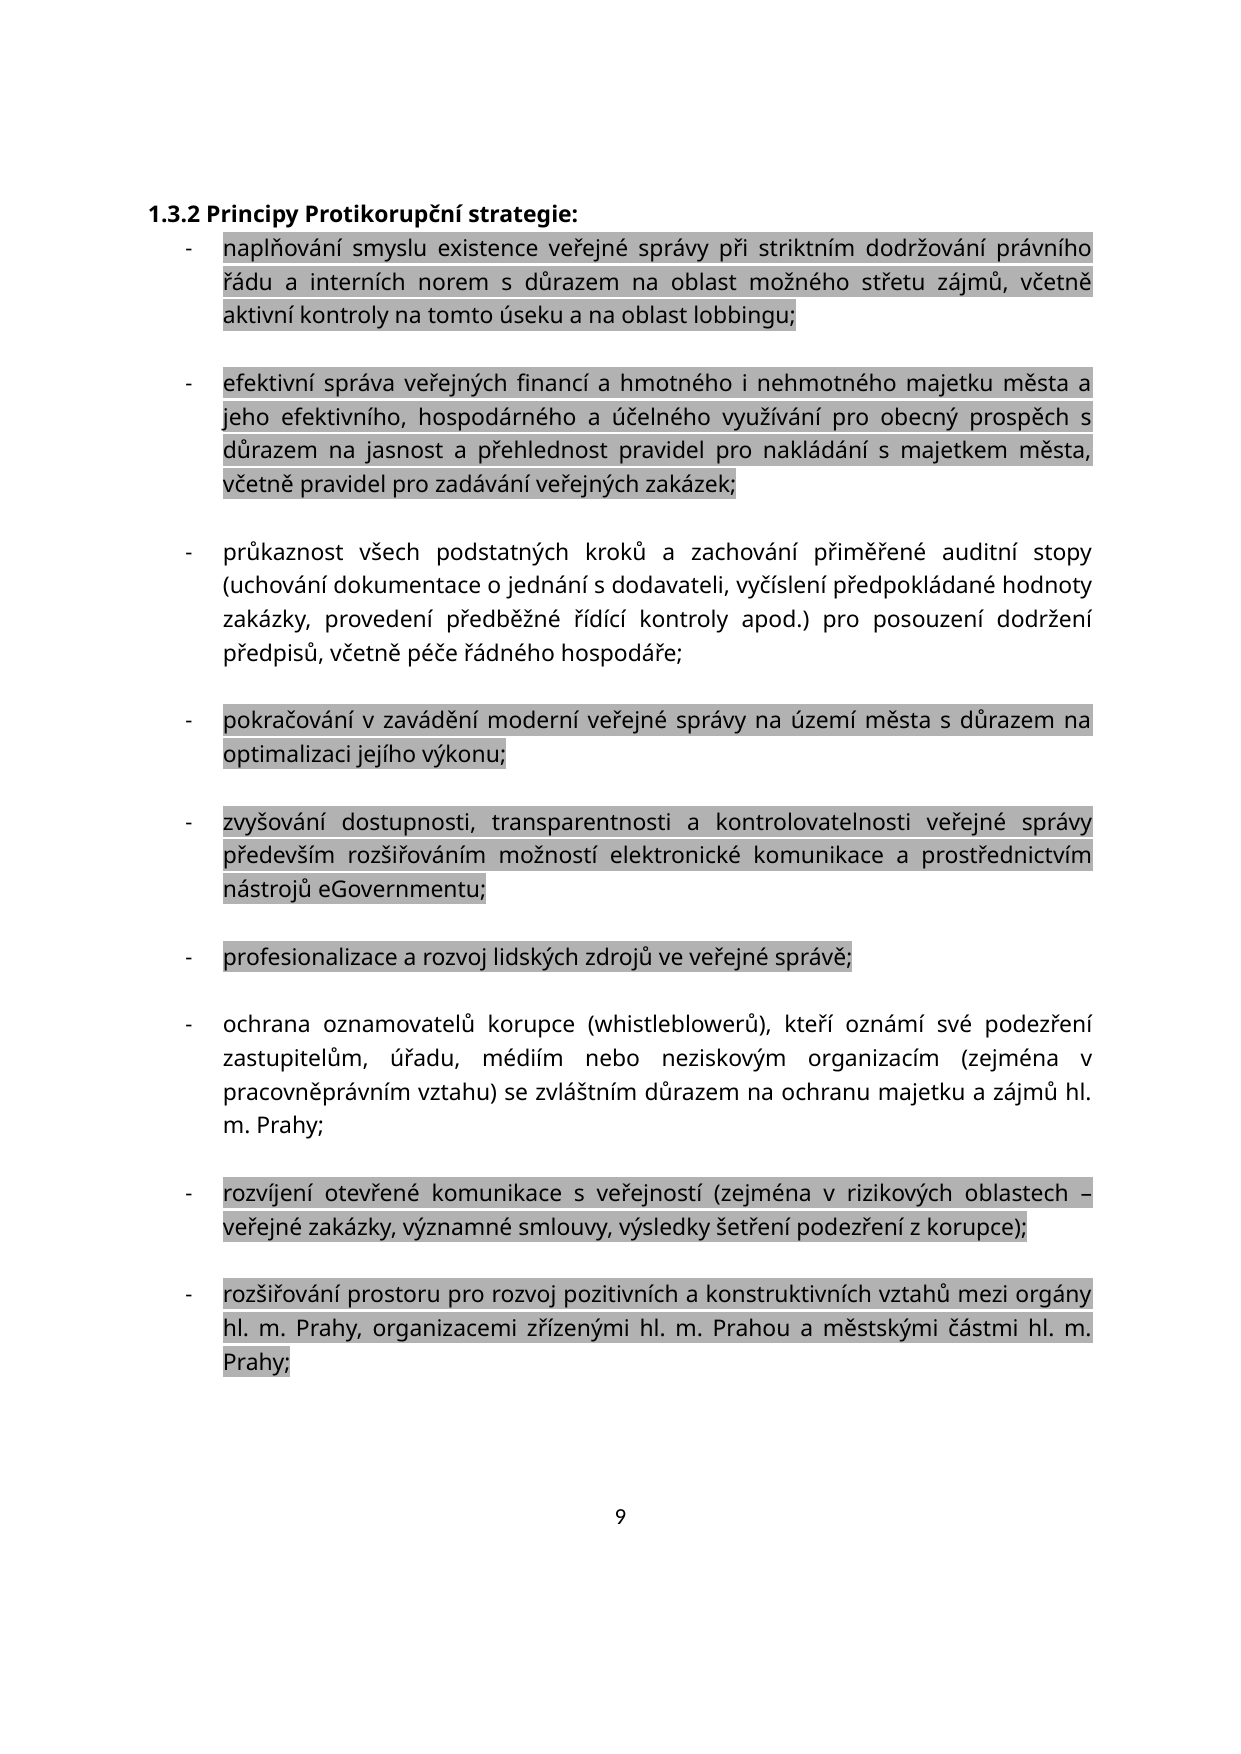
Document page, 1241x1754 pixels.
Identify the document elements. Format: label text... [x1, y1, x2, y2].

list profesionalizace a rozvoj lidských zdrojů ve veřejné správě; [185, 941, 1093, 972]
list efektivní správa veřejných financí a hmotného i nehmotného majetku města a jeho efektivního, hospodárného a účelného využívání pro obecný prospěch s důrazem na jasnost a přehlednost pravidel pro nakládání s majetkem města, včetně pravidel pro zadávání veřejných zakázek; [185, 367, 1093, 499]
subtitle 1.3.2 Principy Protikorupční strategie: [148, 198, 1093, 229]
list zvyšování dostupnosti, transparentnosti a kontrolovatelnosti veřejné správy především rozšiřováním možností elektronické komunikace a prostřednictvím nástrojů eGovernmentu; [185, 806, 1093, 904]
list rozvíjení otevřené komunikace s veřejností (zejména v rizikových oblastech – veřejné zakázky, významné smlouvy, výsledky šetření podezření z korupce); [185, 1177, 1093, 1242]
list rozšiřování prostoru pro rozvoj pozitivních a konstruktivních vztahů mezi orgány hl. m. Prahy, organizacemi zřízenými hl. m. Prahou a městskými částmi hl. m. Prahy; [185, 1278, 1093, 1377]
list naplňování smyslu existence veřejné správy při striktním dodržování právního řádu a interních norem s důrazem na oblast možného střetu zájmů, včetně aktivní kontroly na tomto úseku a na oblast lobbingu; [185, 232, 1093, 331]
list ochrana oznamovatelů korupce (whistleblowerů), kteří oznámí své podezření zastupitelům, úřadu, médiím nebo neziskovým organizacím (zejména v pracovněprávním vztahu) se zvláštním důrazem na ochranu majetku a zájmů hl. m. Prahy; [185, 1008, 1093, 1141]
list průkaznost všech podstatných kroků a zachování přiměřené auditní stopy (uchování dokumentace o jednání s dodavateli, vyčíslení předpokládané hodnoty zakázky, provedení předběžné řídící kontroly apod.) pro posouzení dodržení předpisů, včetně péče řádného hospodáře; [185, 536, 1093, 668]
list pokračování v zavádění moderní veřejné správy na území města s důrazem na optimalizaci jejího výkonu; [185, 704, 1093, 769]
